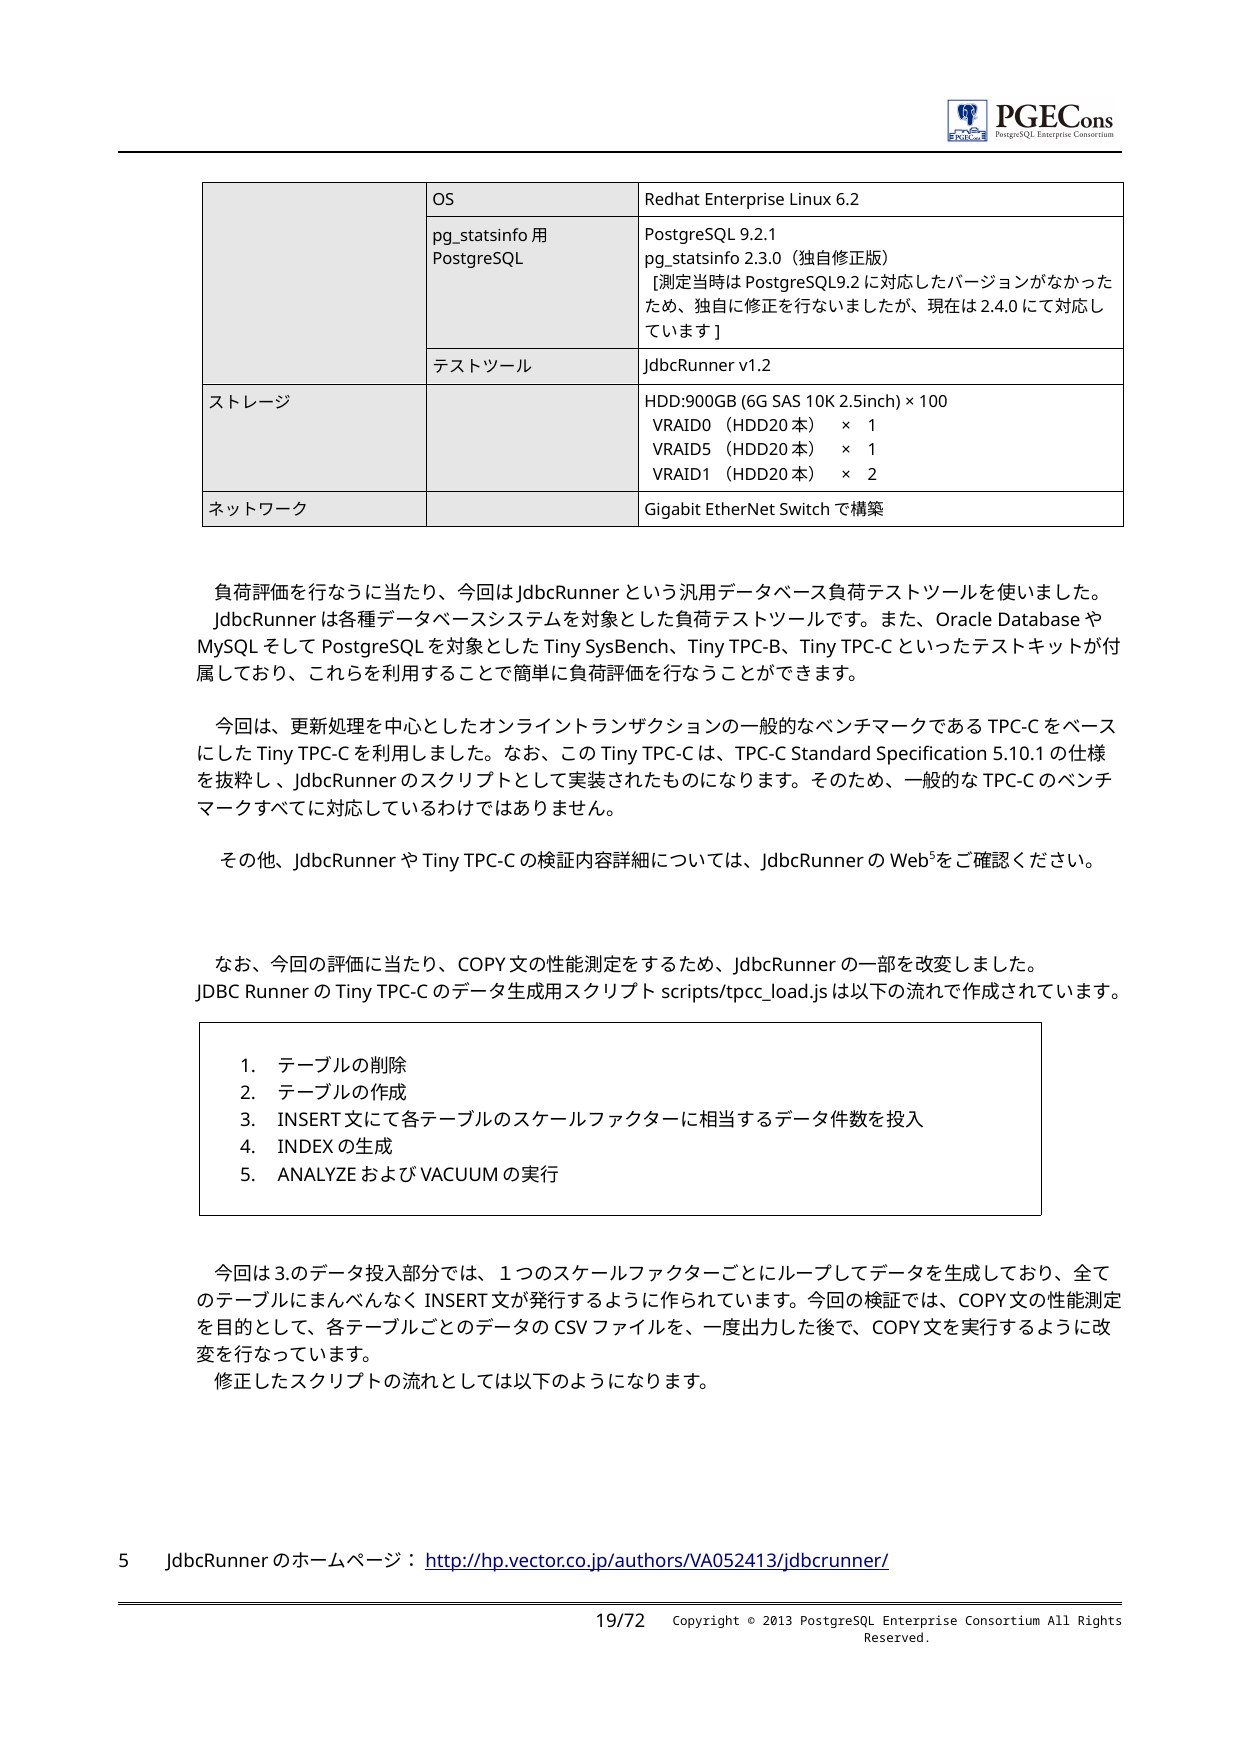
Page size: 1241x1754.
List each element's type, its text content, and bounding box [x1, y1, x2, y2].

table_cell PostgreSQL 9.2.1 pg_statsinfo 2.3.0（独自修正版） [測定当時はPostgreSQL9.2に対応したバージョンがなかったため、独自に修正を行ないましたが、現在は2.4.0にて対応しています ] [639, 217, 1123, 348]
text JdbcRunnerは各種データベースシステムを対象とした負荷テストツールです。また、Oracle DatabaseやMySQLそしてPostgreSQLを対象としたTiny SysBench、Tiny TPC-B、Tiny TPC-Cといったテストキットが付属しており、これらを利用することで簡単に負荷評価を行なうことができます。 [197, 605, 1122, 686]
picture [941, 94, 1119, 147]
table_cell pg_statsinfo用PostgreSQL [427, 217, 638, 348]
table_cell [427, 492, 638, 526]
table_cell ネットワーク [203, 492, 426, 526]
list テーブルの作成 [240, 1078, 1038, 1105]
list ANALYZEおよびVACUUMの実行 [240, 1159, 1038, 1186]
table_cell Redhat Enterprise Linux 6.2 [639, 183, 1123, 216]
table_cell Gigabit EtherNet Switchで構築 [639, 492, 1123, 526]
text なお、今回の評価に当たり、COPY文の性能測定をするため、JdbcRunnerの一部を改変しました。 JDBC RunnerのTiny TPC-Cのデータ生成用スクリプト scripts/tpcc_load.jsは以下の流れで作成されています。 [197, 950, 1122, 1004]
text 今回は3.のデータ投入部分では、１つのスケールファクターごとにループしてデータを生成しており、全てのテーブルにまんべんなくINSERT文が発行するように作られています。今回の検証では、COPY文の性能測定を目的として、各テーブルごとのデータのCSVファイルを、一度出力した後で、COPY文を実行するように改変を行なっています。 [197, 1258, 1122, 1367]
list INSERT文にて各テーブルのスケールファクターに相当するデータ件数を投入 [240, 1105, 1038, 1132]
table_cell OS [427, 183, 638, 216]
table_cell ストレージ [203, 385, 426, 491]
table_cell テストツール [427, 349, 638, 383]
list テーブルの削除 [240, 1050, 1038, 1078]
table_cell [427, 385, 638, 491]
table_cell JdbcRunner v1.2 [639, 349, 1123, 383]
text 今回は、更新処理を中心としたオンライントランザクションの一般的なベンチマークであるTPC-CをベースにしたTiny TPC-Cを利用しました。なお、このTiny TPC-Cは、TPC-C Standard Specification 5.10.1の仕様を抜粋し 、JdbcRunnerのスクリプトとして実装されたものになります。そのため、一般的なTPC-Cのベンチマークすべてに対応しているわけではありません。 [197, 686, 1122, 821]
text その他、JdbcRunnerやTiny TPC-Cの検証内容詳細については、JdbcRunnerのWebをご確認ください。 [197, 846, 1122, 924]
list INDEXの生成 [240, 1132, 1038, 1159]
text JdbcRunnerのホームページ： http://hp.vector.co.jp/authors/VA052413/jdbcrunner/ [118, 1545, 1122, 1572]
table_cell [203, 183, 426, 383]
text 修正したスクリプトの流れとしては以下のようになります。 [197, 1367, 1122, 1394]
table_cell HDD:900GB (6G SAS 10K 2.5inch) × 100 VRAID0 （HDD20本） × 1 VRAID5 （HDD20本） × 1 VRAID1 （HDD20本） × 2 [639, 385, 1123, 491]
text 負荷評価を行なうに当たり、今回はJdbcRunnerという汎用データベース負荷テストツールを使いました。 [197, 577, 1122, 605]
